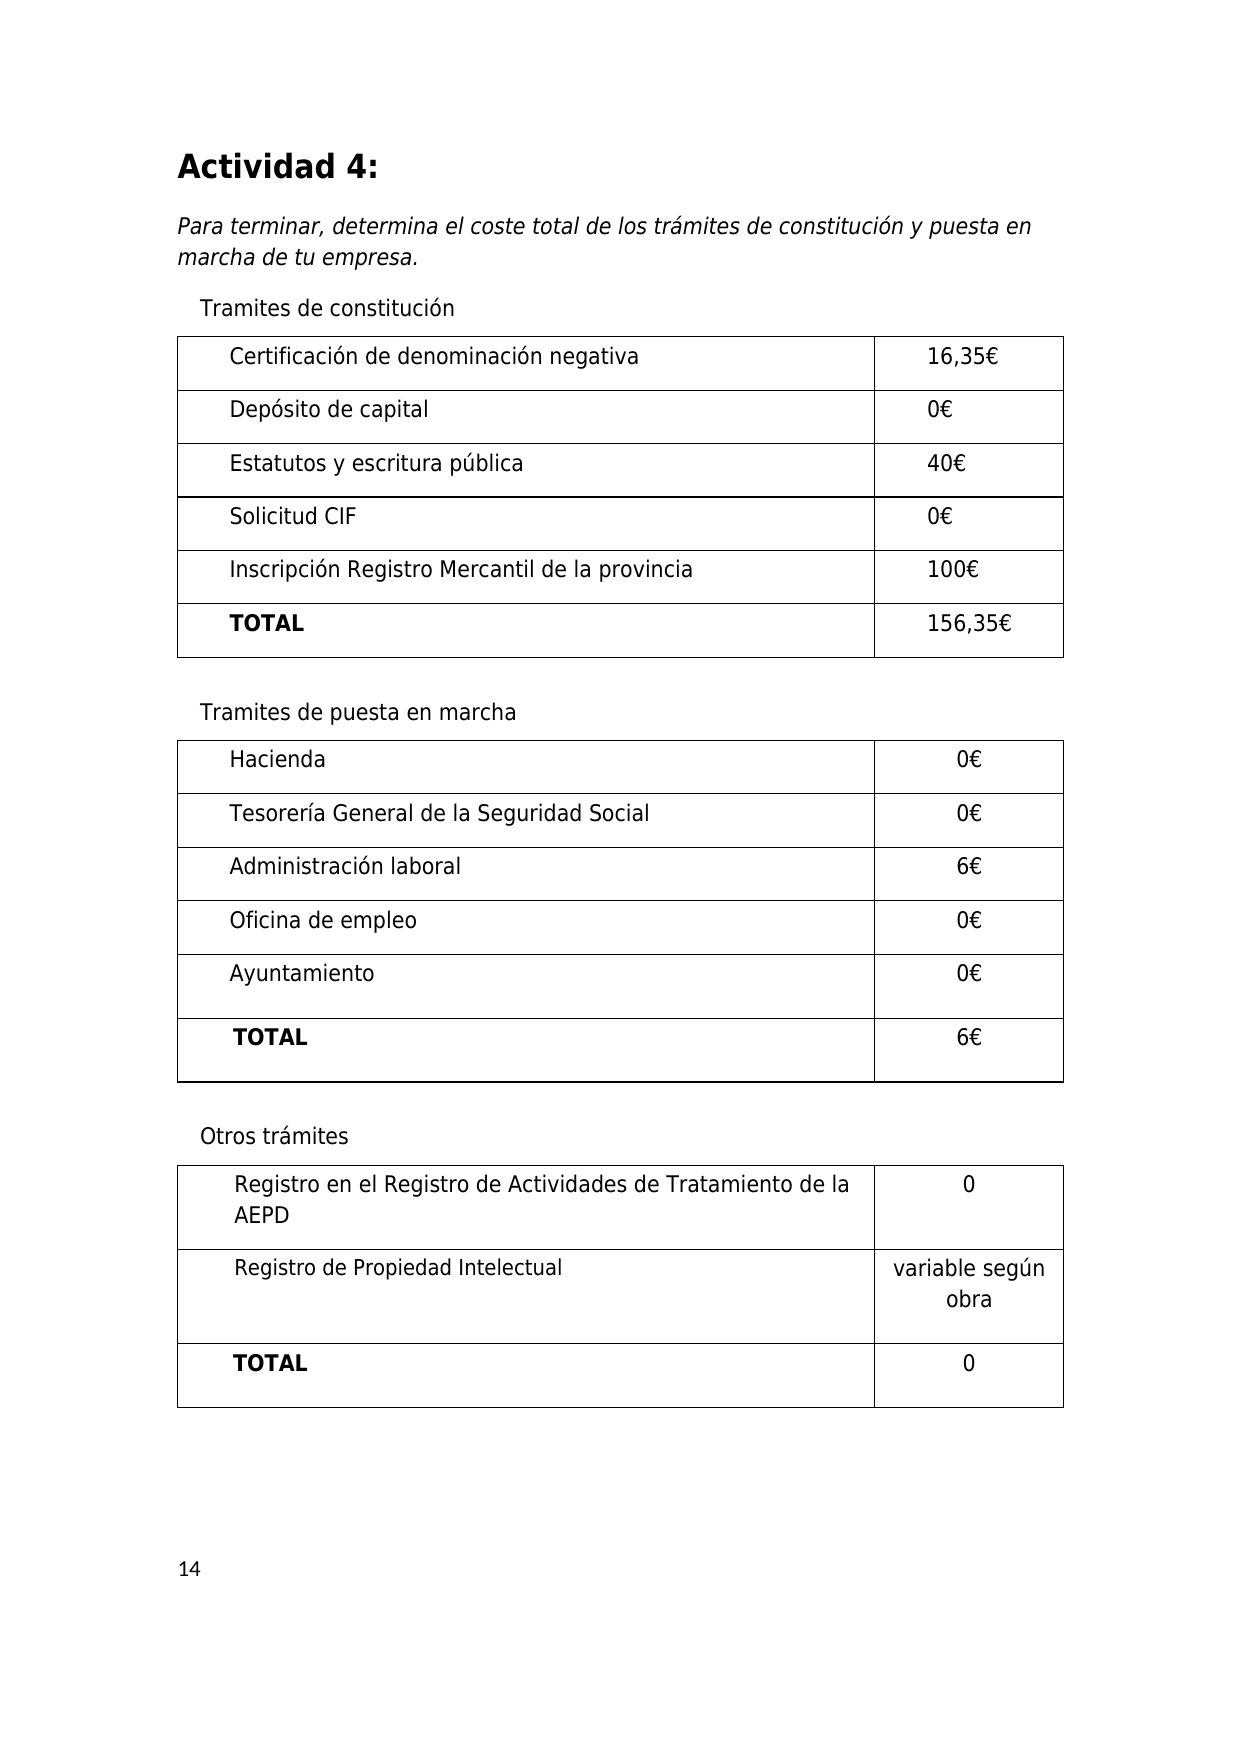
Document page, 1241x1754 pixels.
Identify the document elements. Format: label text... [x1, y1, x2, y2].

table_cell TOTAL [178, 1344, 874, 1407]
table_cell TOTAL [178, 604, 874, 657]
table_cell 40€ [875, 444, 1063, 496]
table_header Registro en el Registro de Actividades de Tratamiento de la AEPD [178, 1166, 874, 1248]
table_header Certificación de denominación negativa [178, 337, 874, 389]
table_cell Oficina de empleo [178, 901, 874, 954]
text Otros trámites [200, 1123, 1063, 1150]
table_cell 0€ [875, 391, 1063, 443]
table_cell variable según obra [875, 1250, 1063, 1343]
table_cell 0 [875, 1344, 1063, 1407]
table_cell 0€ [875, 901, 1063, 954]
table_cell Tesorería General de la Seguridad Social [178, 794, 874, 847]
table_cell 156,35€ [875, 604, 1063, 657]
table_cell Administración laboral [178, 848, 874, 900]
table_header Hacienda [178, 741, 874, 793]
table_header 0€ [875, 741, 1063, 793]
table_cell 6€ [875, 1019, 1063, 1081]
table_cell Inscripción Registro Mercantil de la provincia [178, 551, 874, 603]
table_cell Ayuntamiento [178, 955, 874, 1017]
table_header 16,35€ [875, 337, 1063, 389]
table_cell Estatutos y escritura pública [178, 444, 874, 496]
table_header 0 [875, 1166, 1063, 1248]
table_cell 0€ [875, 794, 1063, 847]
table_cell 0€ [875, 498, 1063, 550]
table_cell Solicitud CIF [178, 498, 874, 550]
table_cell TOTAL [178, 1019, 874, 1081]
text Para terminar, determina el coste total de los trámites de constitución y puesta en marcha de tu empresa. [177, 213, 1063, 270]
text Tramites de constitución [200, 295, 1063, 322]
text Actividad 4: [177, 148, 1063, 186]
table_cell 100€ [875, 551, 1063, 603]
table_cell Depósito de capital [178, 391, 874, 443]
table_cell 6€ [875, 848, 1063, 900]
table_cell Registro de Propiedad Intelectual [178, 1250, 874, 1343]
text Tramites de puesta en marcha [200, 699, 1063, 726]
table_cell 0€ [875, 955, 1063, 1017]
